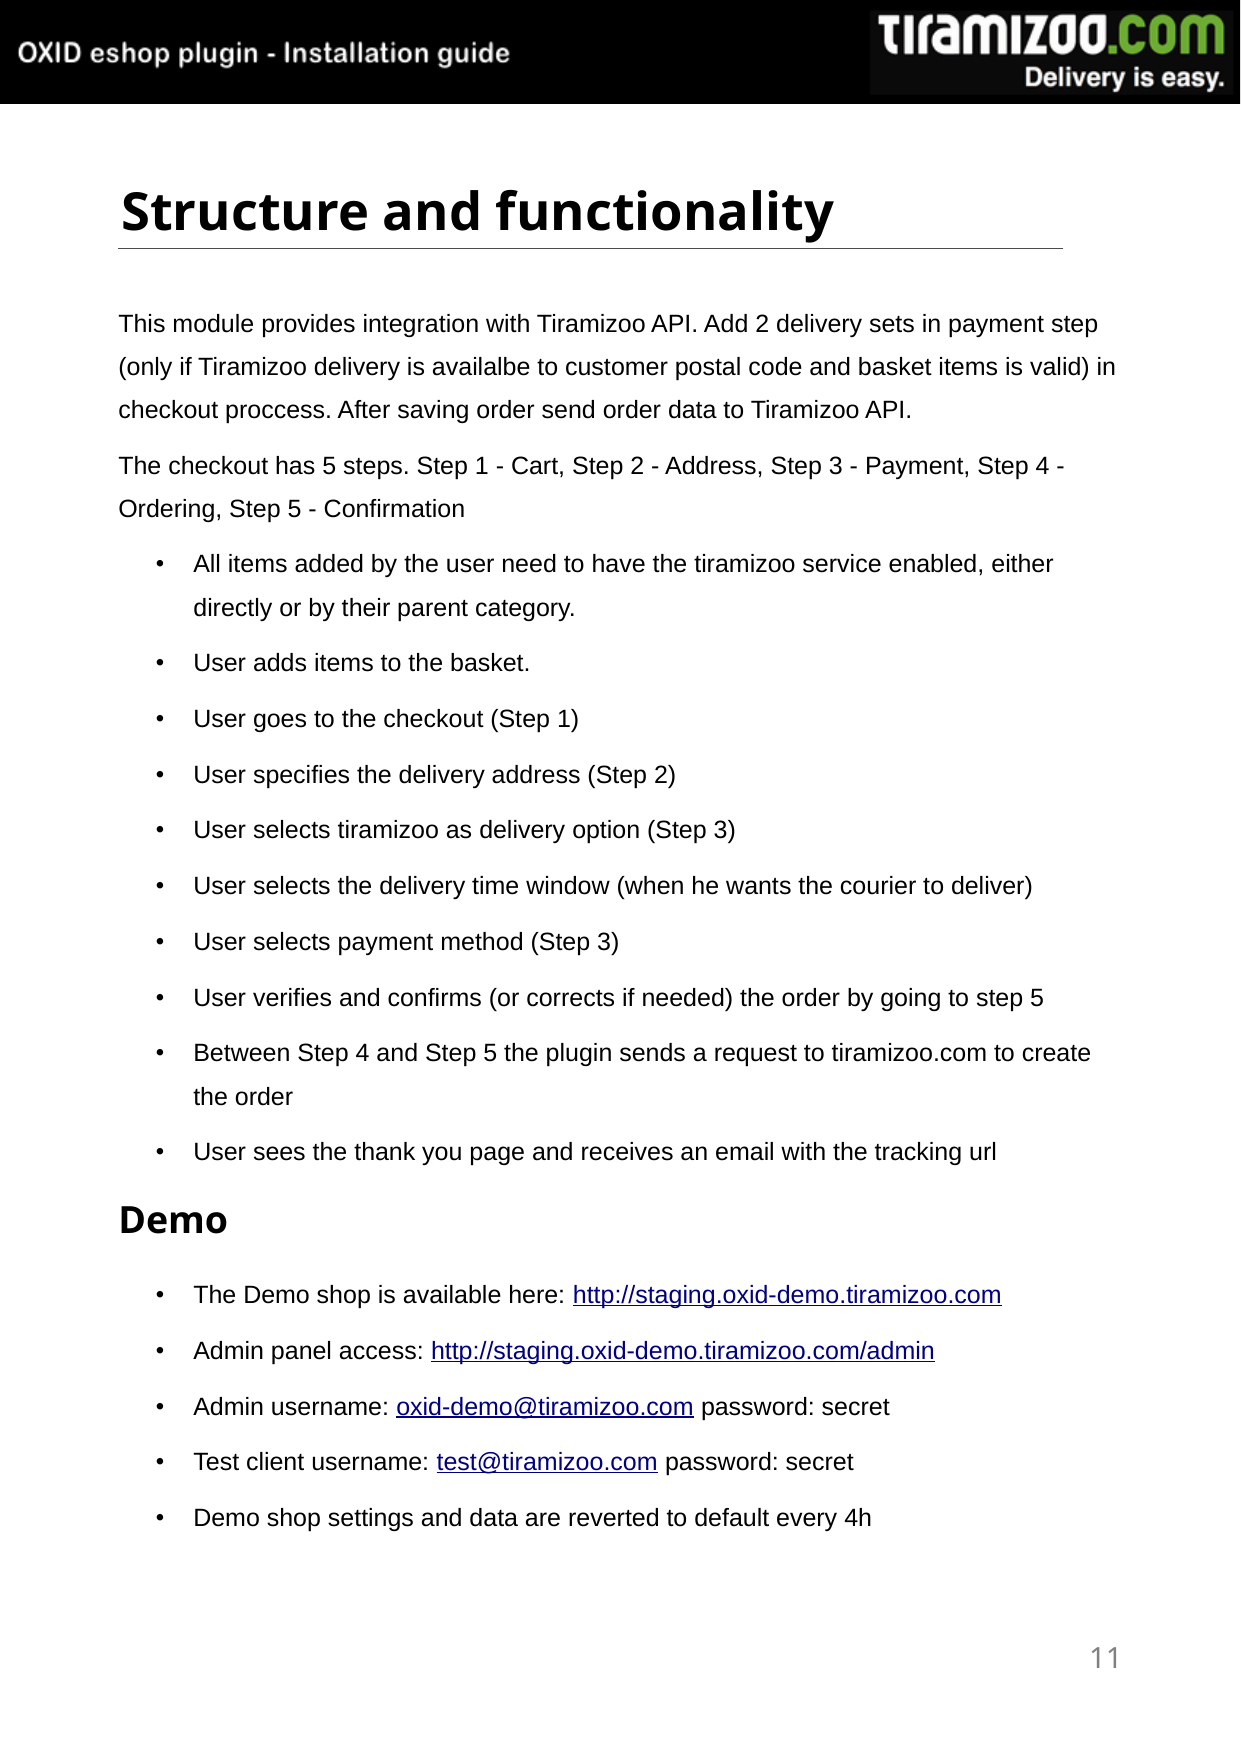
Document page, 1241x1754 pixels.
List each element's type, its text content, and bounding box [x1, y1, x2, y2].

list User adds items to the basket. [156, 648, 1122, 677]
text This module provides integration with Tiramizoo API. Add 2 delivery sets in payment step (only if Tiramizoo delivery is availalbe to customer postal code and basket items is valid) in checkout proccess. After saving order send order data to Tiramizoo API. [118, 309, 1122, 424]
list Test client username: test@tiramizoo.com password: secret [156, 1447, 1122, 1476]
subtitle Demo [118, 1193, 1122, 1244]
list User selects payment method (Step 3) [156, 927, 1122, 956]
list Between Step 4 and Step 5 the plugin sends a request to tiramizoo.com to create the order [156, 1038, 1122, 1110]
list User goes to the checkout (Step 1) [156, 704, 1122, 733]
list User verifies and confirms (or corrects if needed) the order by going to step 5 [156, 983, 1122, 1011]
list The Demo shop is available here: http://staging.oxid-demo.tiramizoo.com [156, 1280, 1122, 1309]
list User sees the thank you page and receives an email with the tracking url [156, 1137, 1122, 1166]
list Admin panel access: http://staging.oxid-demo.tiramizoo.com/admin [156, 1336, 1122, 1364]
list User specifies the delivery address (Step 2) [156, 760, 1122, 788]
text The checkout has 5 steps. Step 1 - Cart, Step 2 - Address, Step 3 - Payment, Step 4 - Ordering, Step 5 - Confirmation [118, 451, 1122, 522]
picture [0, 0, 1241, 104]
list User selects tiramizoo as delivery option (Step 3) [156, 815, 1122, 844]
list Demo shop settings and data are reverted to default every 4h [156, 1503, 1122, 1532]
list All items added by the user need to have the tiramizoo service enabled, either directly or by their parent category. [156, 549, 1122, 621]
subtitle Structure and functionality [118, 171, 1063, 248]
list User selects the delivery time window (when he wants the courier to deliver) [156, 871, 1122, 900]
list Admin username: oxid-demo@tiramizoo.com password: secret [156, 1391, 1122, 1420]
